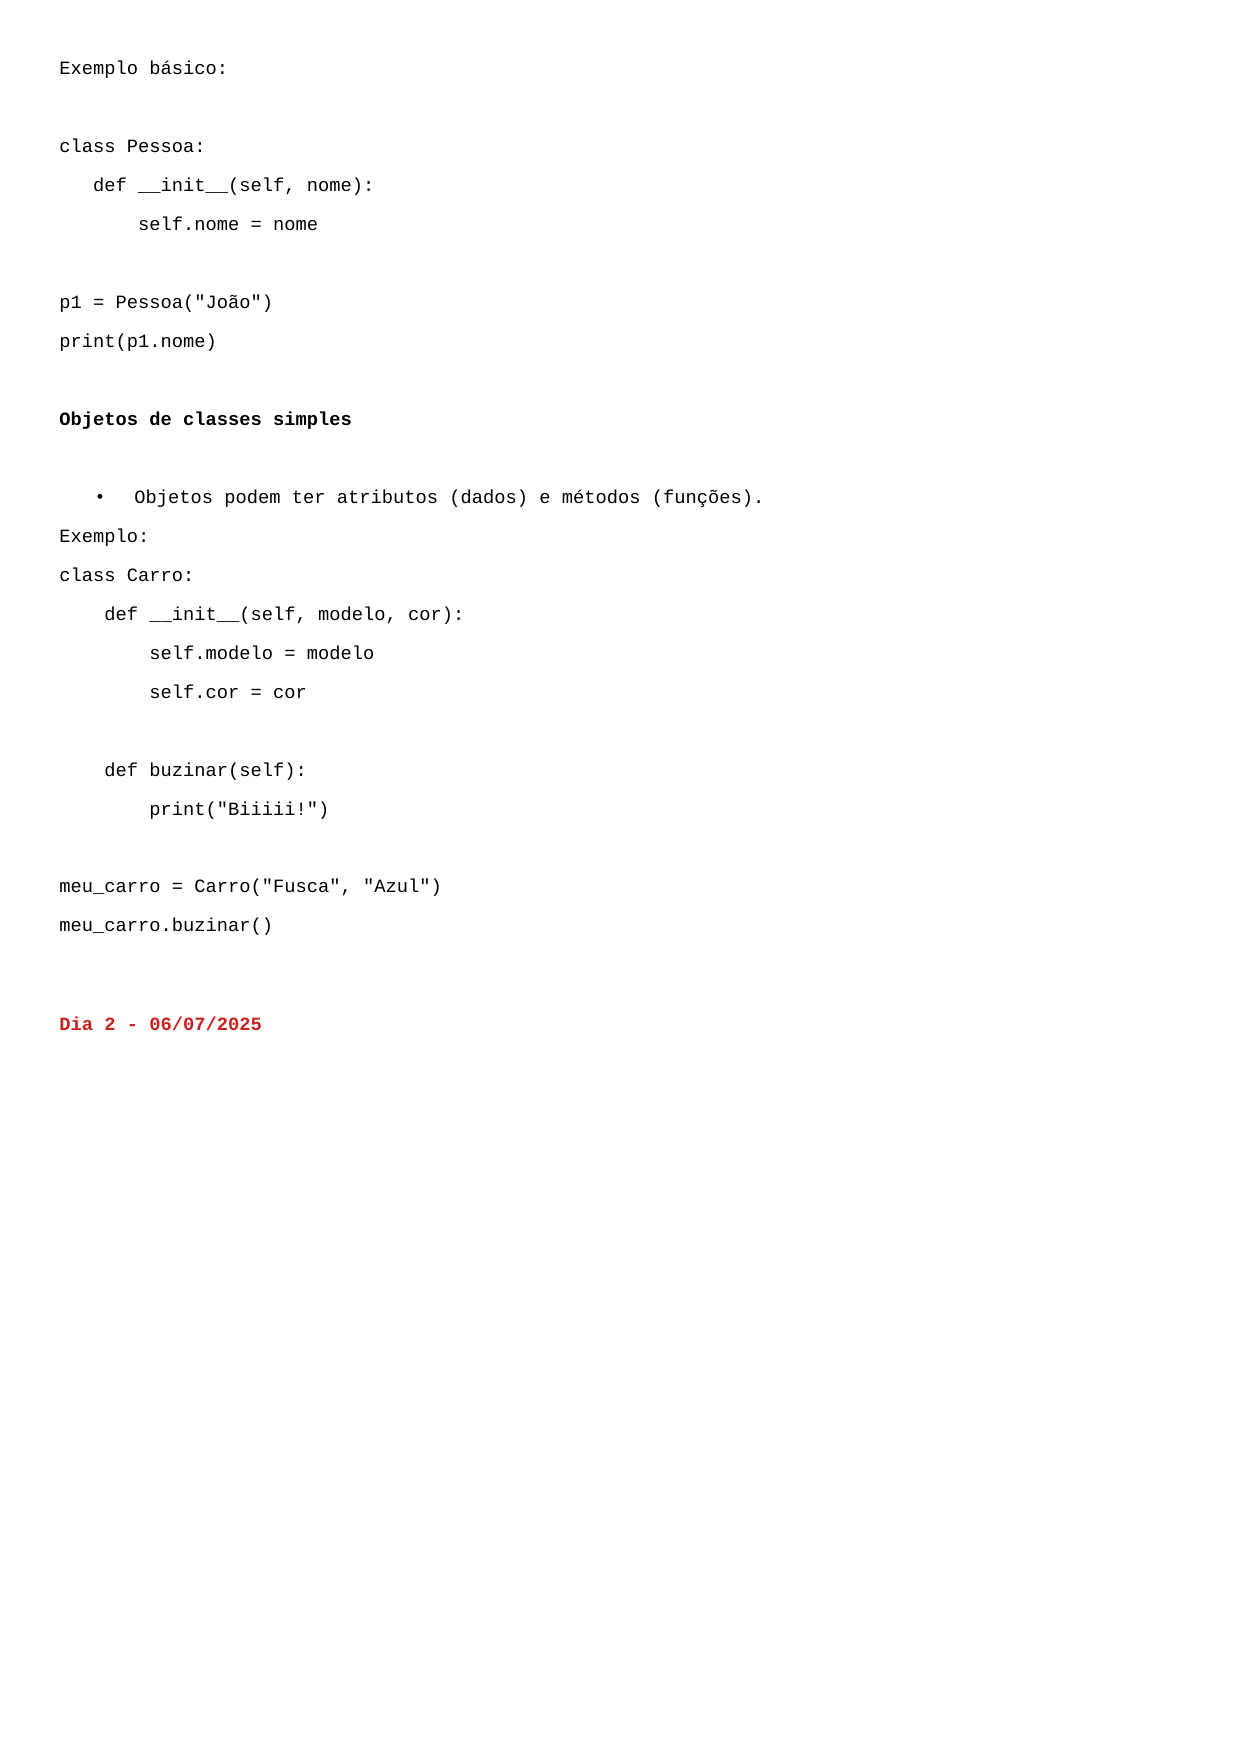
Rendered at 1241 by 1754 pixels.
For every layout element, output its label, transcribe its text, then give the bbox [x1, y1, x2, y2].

text self.modelo = modelo [59, 643, 1181, 665]
subtitle Dia 2 - 06/07/2025 [59, 1015, 1181, 1036]
text def __init__(self, nome): [59, 176, 1181, 197]
text p1 = Pessoa("João") [59, 293, 1181, 314]
text Exemplo básico: [59, 59, 1181, 80]
text meu_carro = Carro("Fusca", "Azul") [59, 877, 1181, 898]
text def buzinar(self): [59, 760, 1181, 782]
text Objetos de classes simples [59, 410, 1181, 431]
list Objetos podem ter atributos (dados) e métodos (funções). [97, 488, 1181, 509]
text self.cor = cor [59, 682, 1181, 704]
text meu_carro.buzinar() [59, 916, 1181, 937]
text print(p1.nome) [59, 332, 1181, 353]
text def __init__(self, modelo, cor): [59, 604, 1181, 626]
text print("Biiiii!") [59, 799, 1181, 821]
text Exemplo: [59, 527, 1181, 548]
text self.nome = nome [59, 215, 1181, 236]
text class Pessoa: [59, 137, 1181, 158]
text class Carro: [59, 566, 1181, 587]
